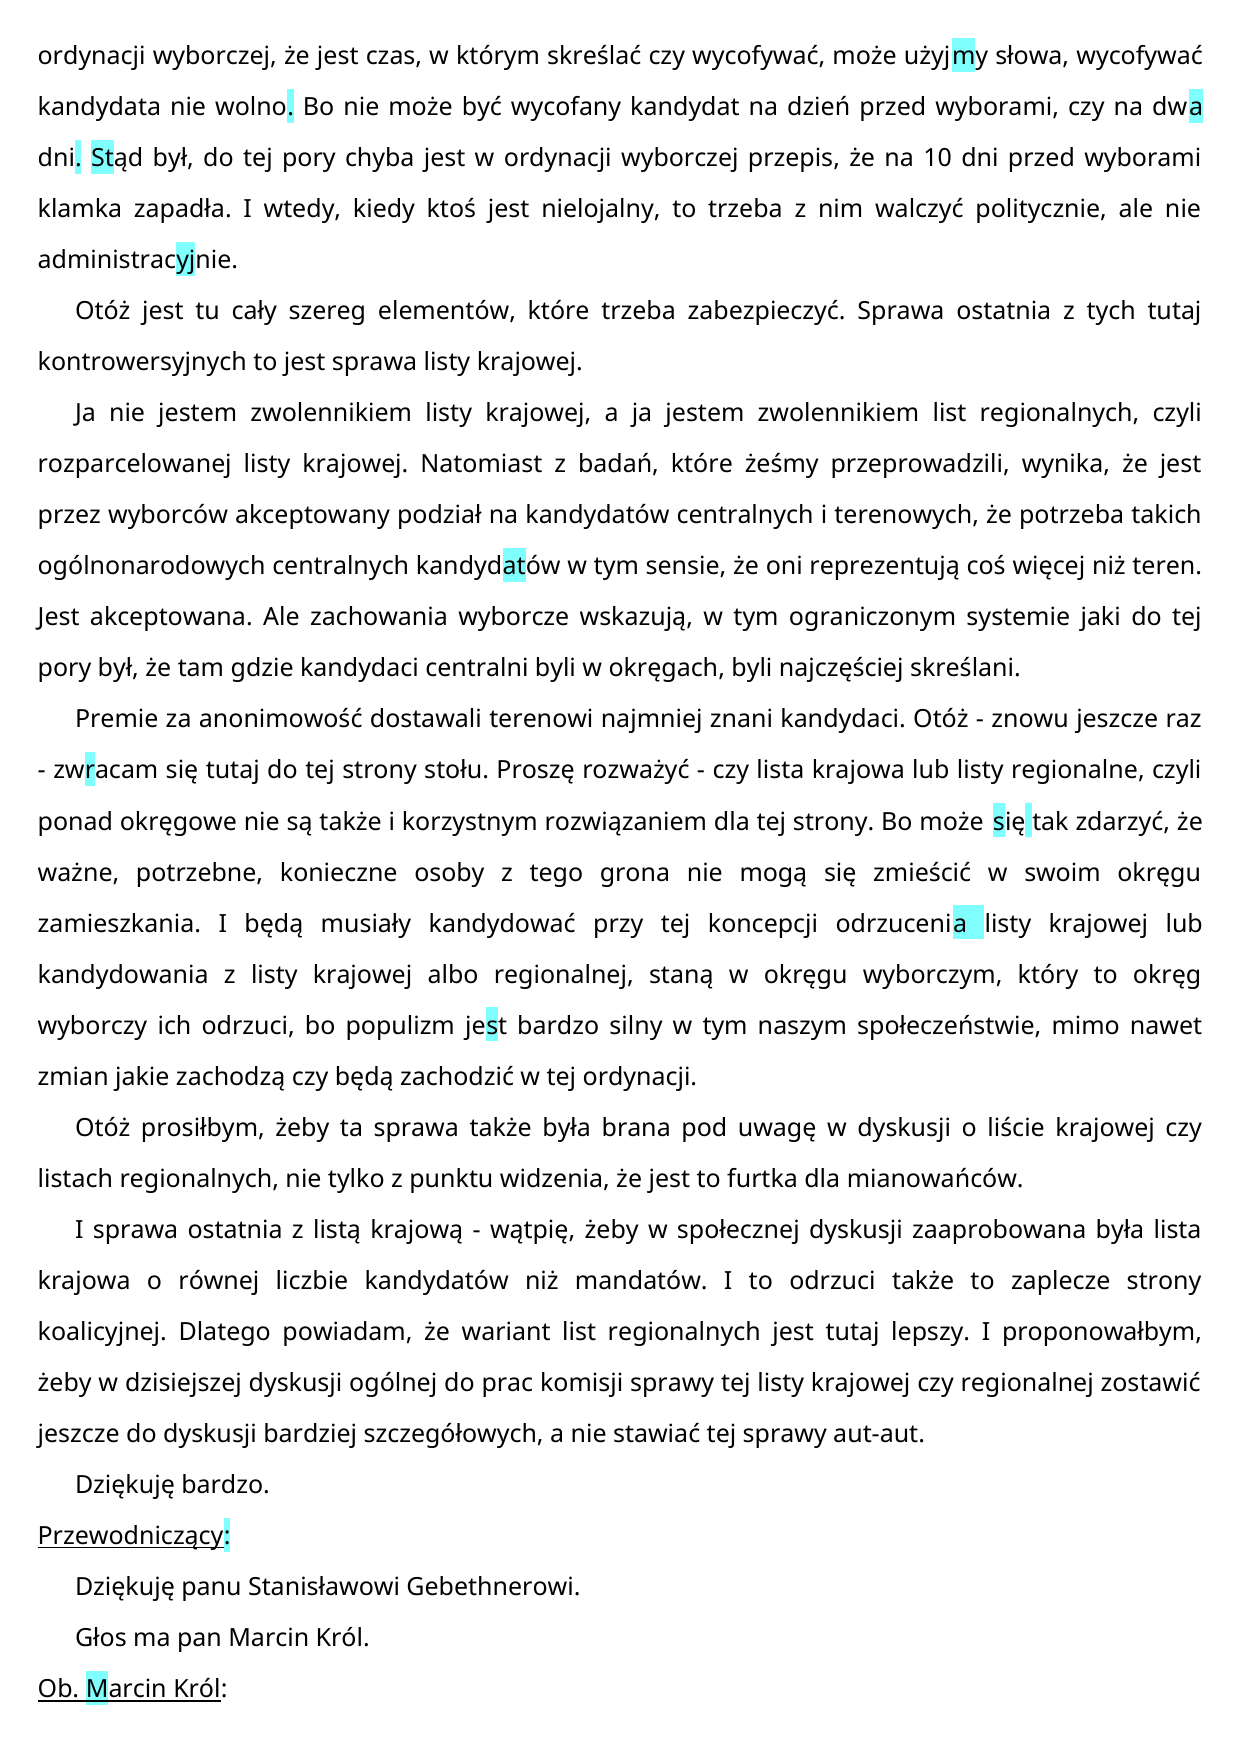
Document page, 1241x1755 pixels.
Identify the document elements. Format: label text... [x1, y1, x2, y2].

text Ja nie jestem zwolennikiem listy krajowej, a ja jestem zwolennikiem list regionalnych, czyli rozparcelowanej listy krajowej. Natomiast z badań, które żeśmy przeprowadzili, wynika, że jest przez wyborców akceptowany podział na kandydatów centralnych i terenowych, że potrzeba takich ogólnonarodowych centralnych kandydatów w tym sensie, że oni reprezentują coś więcej niż teren. Jest akceptowana. Ale zachowania wyborcze wskazują, w tym ograniczonym systemie jaki do tej pory był, że tam gdzie kandydaci centralni byli w okręgach, byli najczęściej skreślani. [37, 395, 1203, 684]
text ordynacji wyborczej, że jest czas, w którym skreślać czy wycofywać, może użyjmy słowa, wycofywać kandydata nie wolno. Bo nie może być wycofany kandydat na dzień przed wyborami, czy na dwa dni. Stąd był, do tej pory chyba jest w ordynacji wyborczej przepis, że na 10 dni przed wyborami klamka zapadła. I wtedy, kiedy ktoś jest nielojalny, to trzeba z nim walczyć politycznie, ale nie administracyjnie. [37, 37, 1203, 276]
text Dziękuję bardzo. [37, 1467, 1203, 1501]
text Otóż jest tu cały szereg elementów, które trzeba zabezpieczyć. Sprawa ostatnia z tych tutaj kontrowersyjnych to jest sprawa listy krajowej. [37, 293, 1203, 378]
text Dziękuję panu Stanisławowi Gebethnerowi. [37, 1569, 1203, 1603]
text Otóż prosiłbym, żeby ta sprawa także była brana pod uwagę w dyskusji o liście krajowej czy listach regionalnych, nie tylko z punktu widzenia, że jest to furtka dla mianowańców. [37, 1109, 1203, 1194]
text Ob. Marcin Król: [37, 1671, 1203, 1705]
text Głos ma pan Marcin Król. [37, 1620, 1203, 1654]
text I sprawa ostatnia z listą krajową - wątpię, żeby w społecznej dyskusji zaaprobowana była lista krajowa o równej liczbie kandydatów niż mandatów. I to odrzuci także to zaplecze strony koalicyjnej. Dlatego powiadam, że wariant list regionalnych jest tutaj lepszy. I proponowałbym, żeby w dzisiejszej dyskusji ogólnej do prac komisji sprawy tej listy krajowej czy regionalnej zostawić jeszcze do dyskusji bardziej szczegółowych, a nie stawiać tej sprawy aut-aut. [37, 1211, 1203, 1450]
text Premie za anonimowość dostawali terenowi najmniej znani kandydaci. Otóż - znowu jeszcze raz - zwracam się tutaj do tej strony stołu. Proszę rozważyć - czy lista krajowa lub listy regionalne, czyli ponad okręgowe nie są także i korzystnym rozwiązaniem dla tej strony. Bo może się tak zdarzyć, że ważne, potrzebne, konieczne osoby z tego grona nie mogą się zmieścić w swoim okręgu zamieszkania. I będą musiały kandydować przy tej koncepcji odrzucenia listy krajowej lub kandydowania z listy krajowej albo regionalnej, staną w okręgu wyborczym, który to okręg wyborczy ich odrzuci, bo populizm jest bardzo silny w tym naszym społeczeństwie, mimo nawet zmian jakie zachodzą czy będą zachodzić w tej ordynacji. [37, 701, 1203, 1092]
text Przewodniczący: [37, 1518, 1203, 1552]
